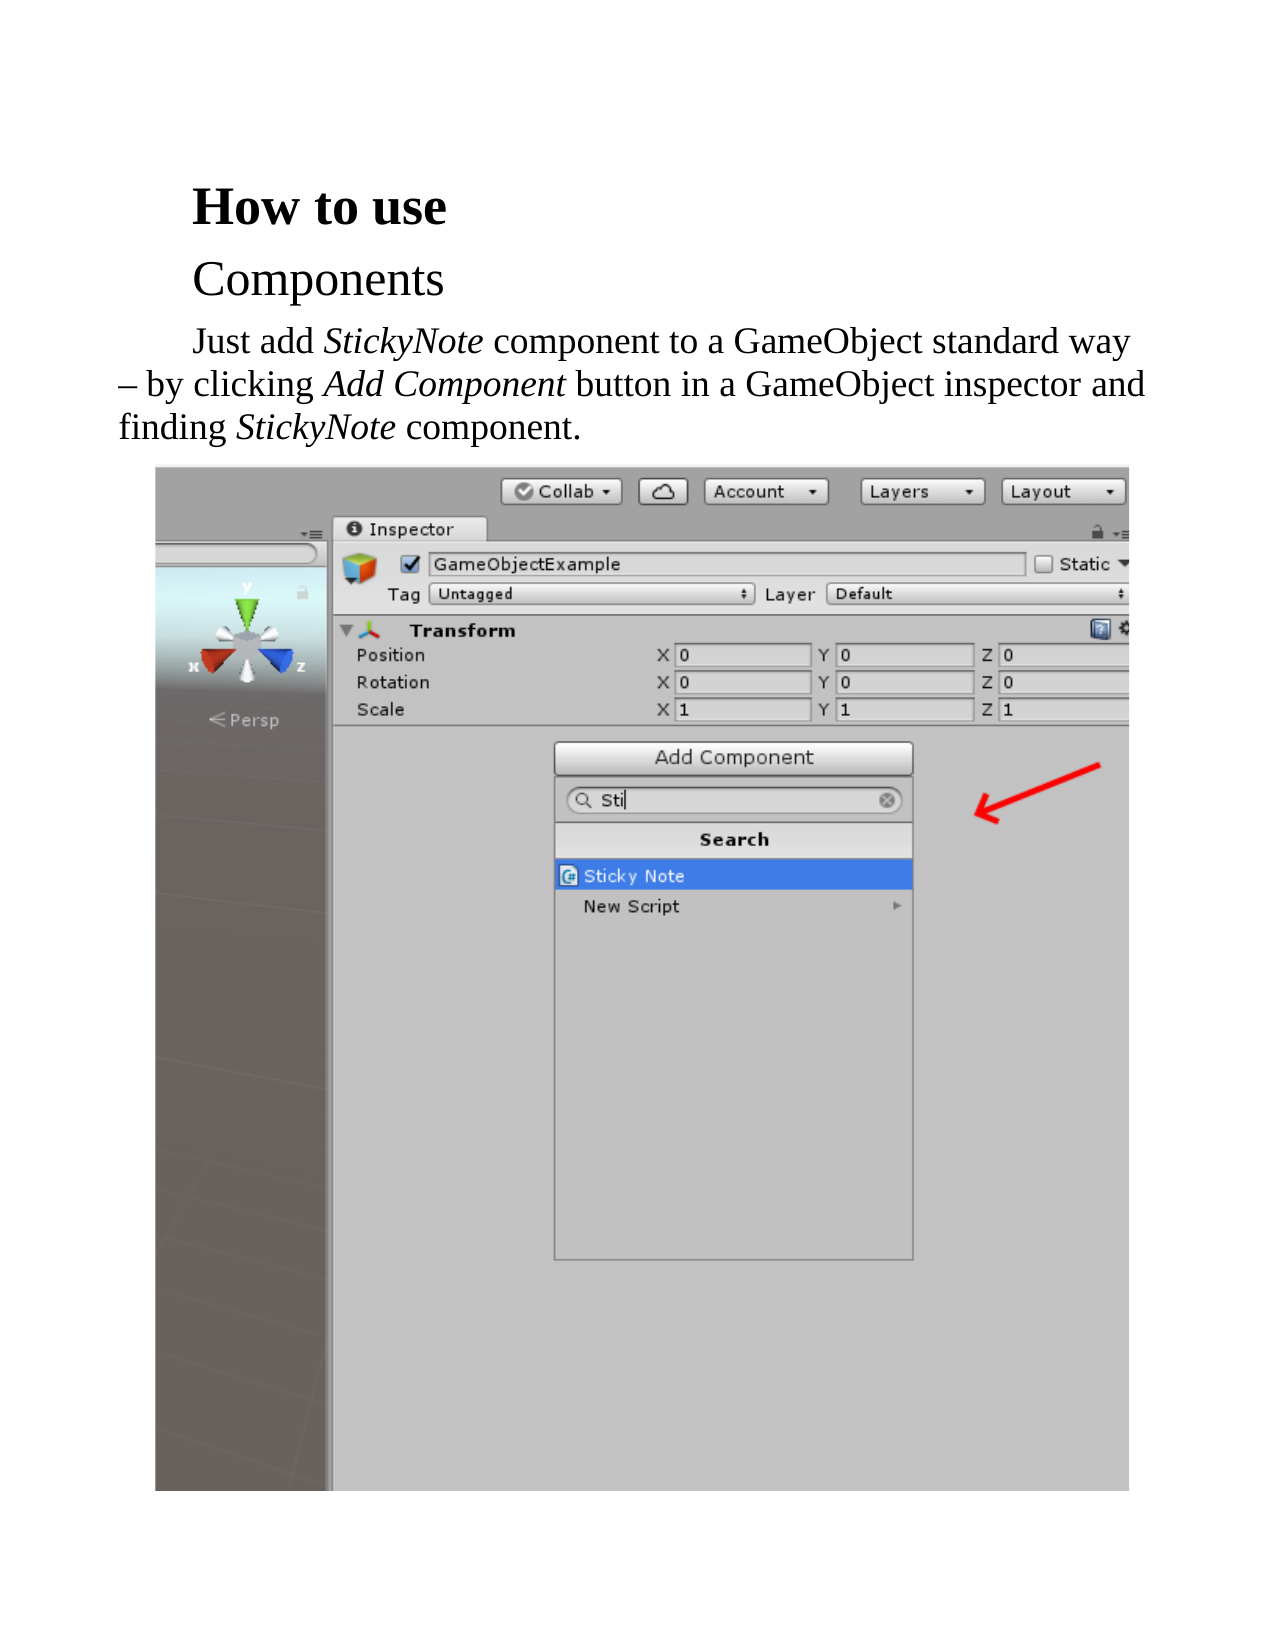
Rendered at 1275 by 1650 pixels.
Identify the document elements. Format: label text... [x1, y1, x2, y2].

text How to use [118, 174, 1157, 236]
text Components [118, 248, 1157, 306]
text Just add StickyNote component to a GameObject standard way – by clicking Add Component button in a GameObject inspector and finding StickyNote component. [118, 318, 1157, 448]
picture [155, 463, 1130, 1491]
